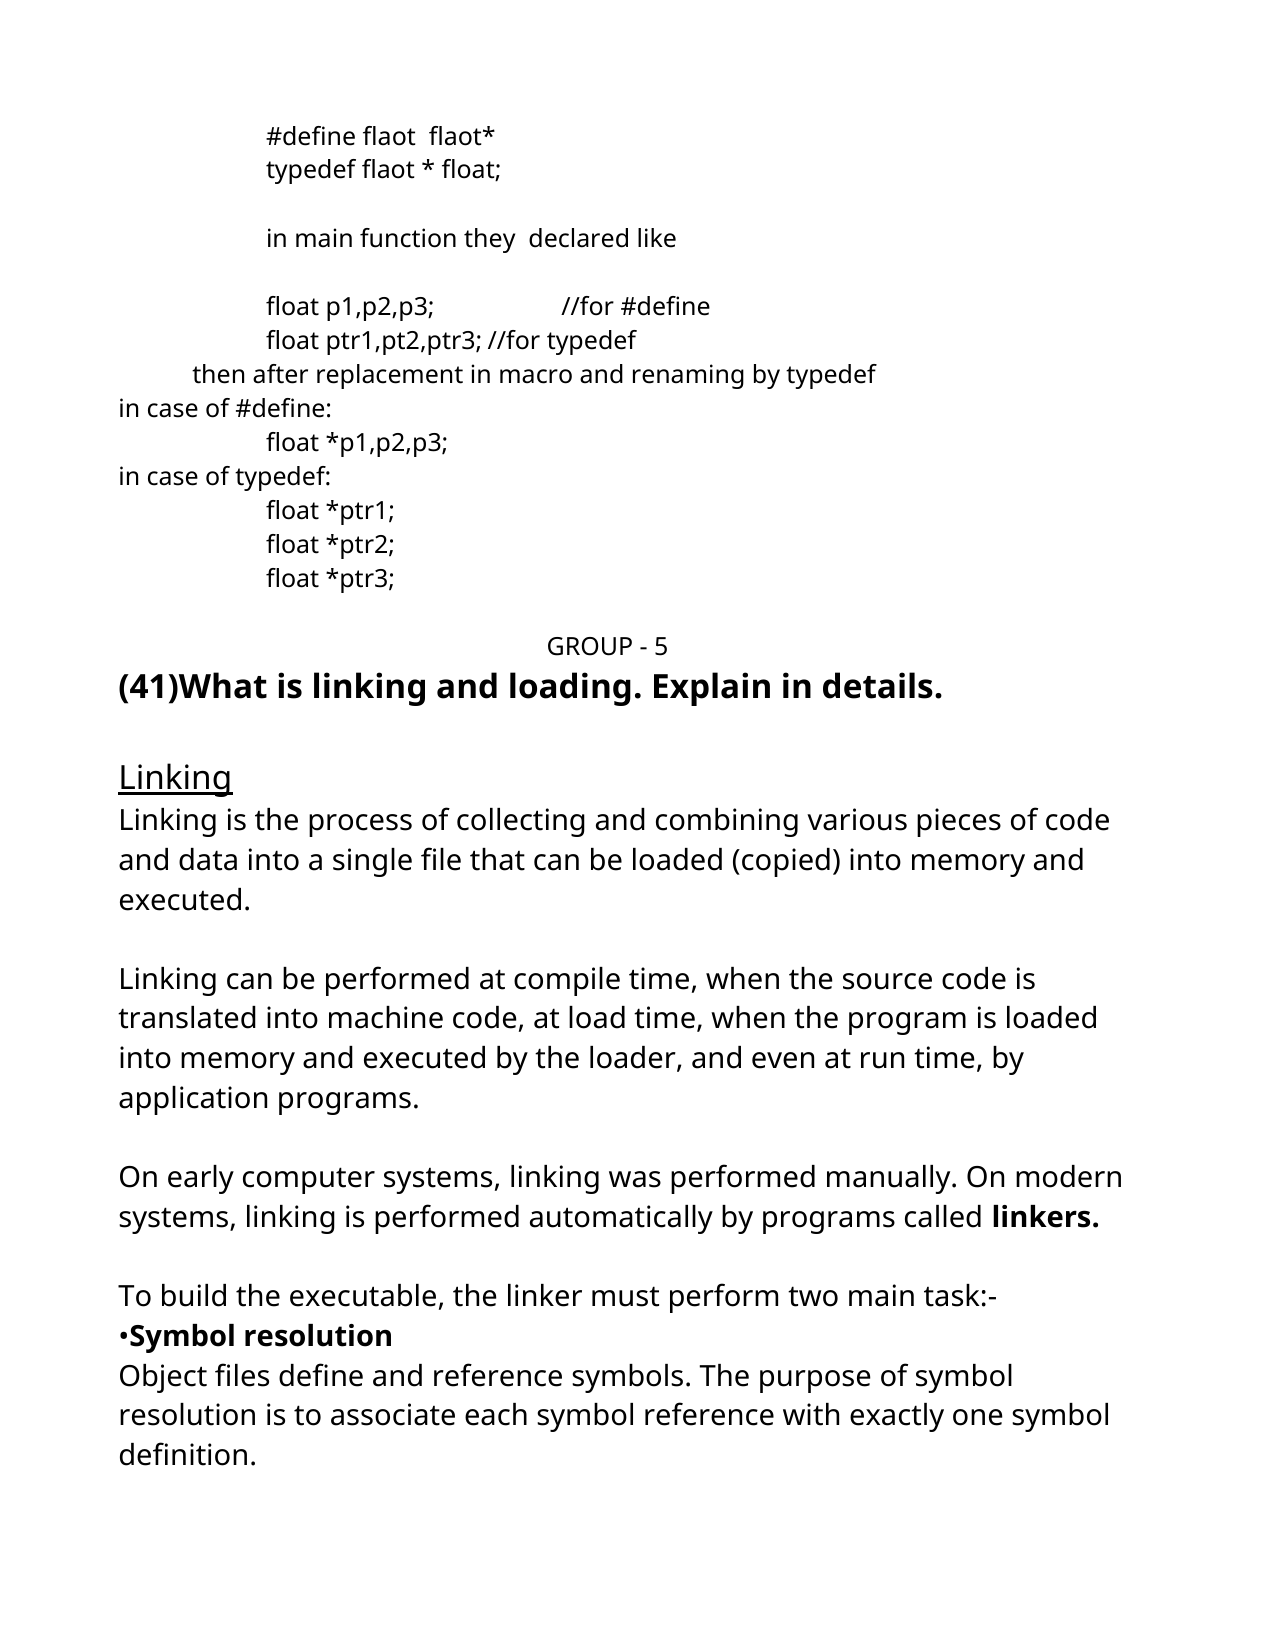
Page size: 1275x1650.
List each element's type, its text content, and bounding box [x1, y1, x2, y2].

text Linking can be performed at compile time, when the source code is translated into machine code, at load time, when the program is loaded into memory and executed by the loader, and even at run time, by application programs. [118, 958, 1157, 1117]
text Symbol resolution [118, 1315, 1157, 1355]
text Linking [118, 754, 1157, 799]
text To build the executable, the linker must perform two main task:- [118, 1276, 1157, 1315]
text On early computer systems, linking was performed manually. On modern systems, linking is performed automatically by programs called linkers. [118, 1157, 1157, 1236]
text Linking is the process of collecting and combining various pieces of code and data into a single file that can be loaded (copied) into memory and executed. [118, 799, 1157, 918]
text (41)What is linking and loading. Explain in details. [118, 663, 1157, 708]
text in case of #define: [118, 391, 1157, 425]
text #define flaot flaot* [118, 118, 1157, 152]
text float *ptr1; [118, 493, 1157, 527]
text float ptr1,pt2,ptr3; //for typedef [118, 322, 1157, 357]
text float *p1,p2,p3; [118, 425, 1157, 459]
text GROUP - 5 [177, 629, 1157, 663]
text then after replacement in macro and renaming by typedef [118, 357, 1157, 391]
text in main function they declared like [118, 220, 1157, 254]
text float p1,p2,p3; //for #define [118, 288, 1157, 322]
text float *ptr2; [118, 527, 1157, 561]
text in case of typedef: [118, 459, 1157, 493]
text float *ptr3; [118, 561, 1157, 595]
text typedef flaot * float; [118, 152, 1157, 186]
text Object files define and reference symbols. The purpose of symbol resolution is to associate each symbol reference with exactly one symbol definition. [118, 1355, 1157, 1474]
